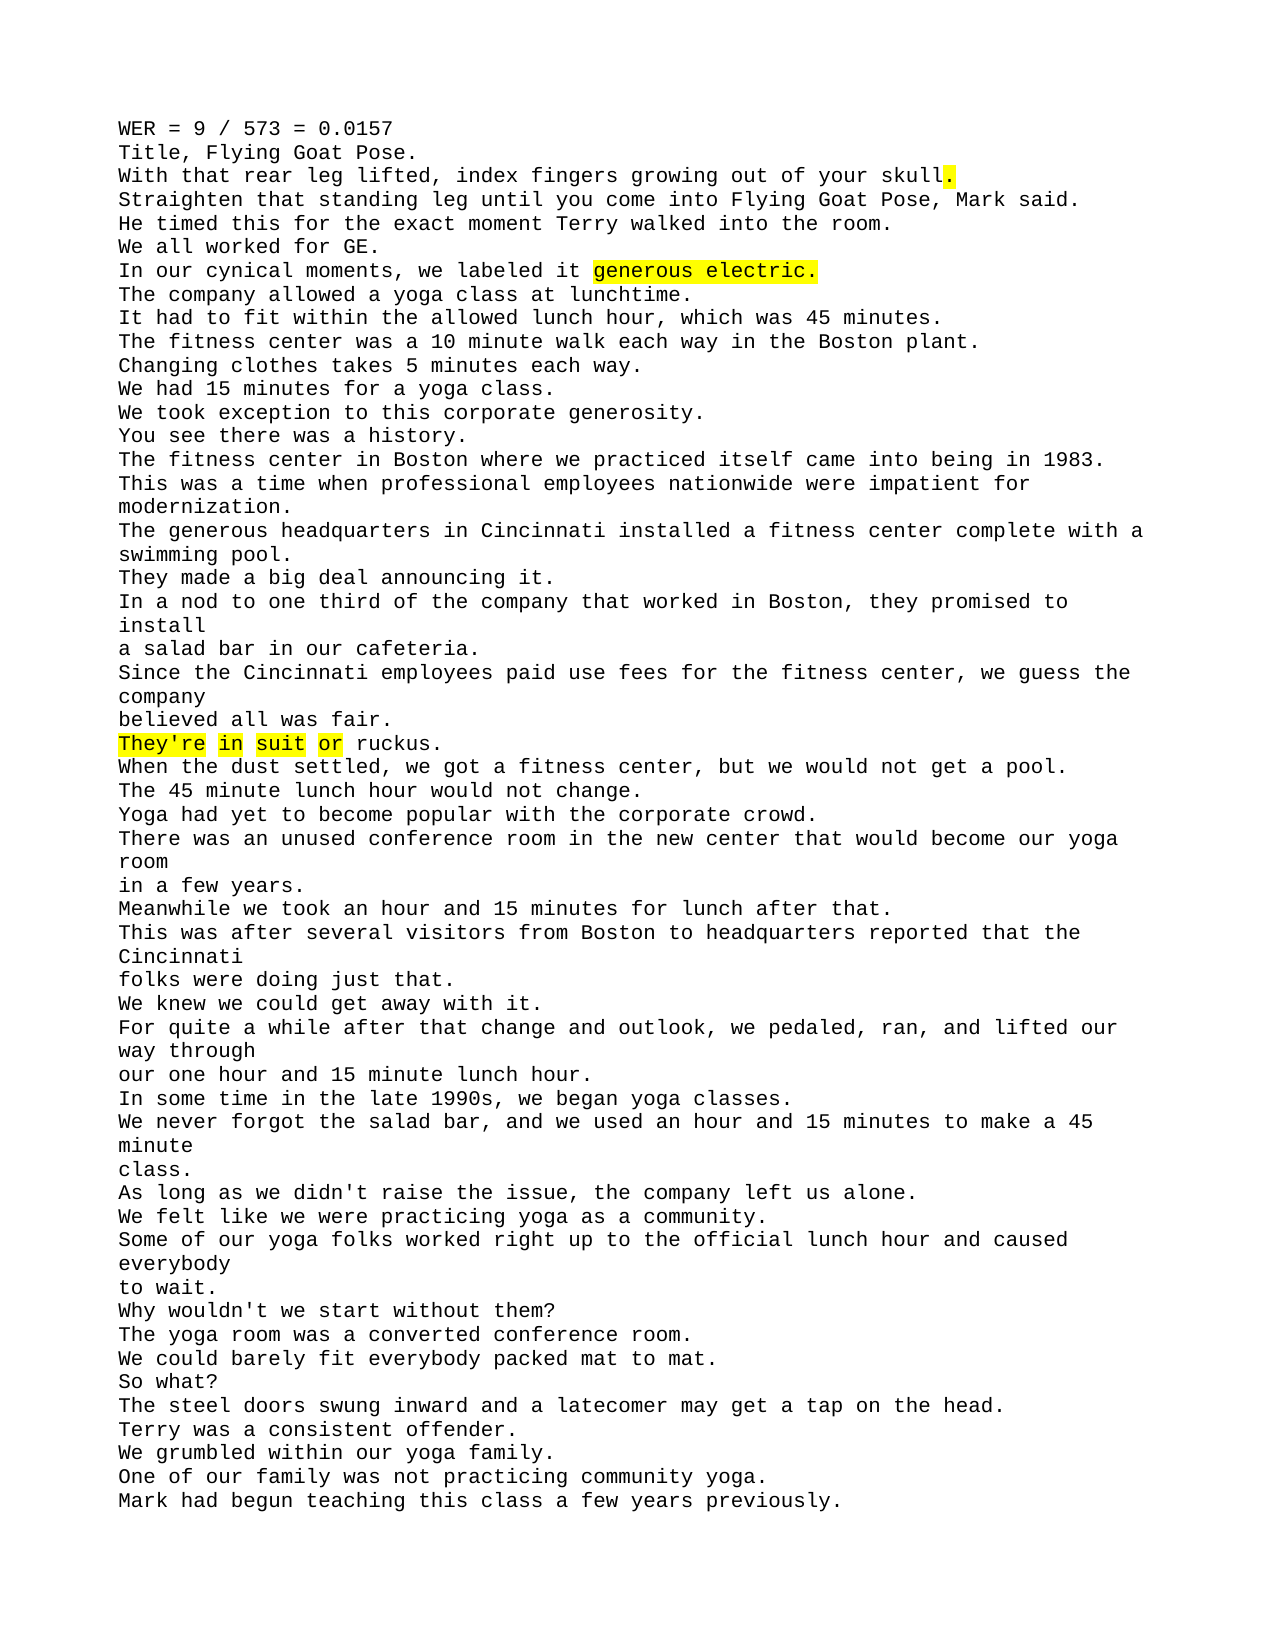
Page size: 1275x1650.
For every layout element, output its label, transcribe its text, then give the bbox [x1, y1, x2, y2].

text We all worked for GE. [118, 236, 1157, 260]
text The company allowed a yoga class at lunchtime. [118, 284, 1157, 307]
text Title, Flying Goat Pose. [118, 142, 1157, 165]
text In a nod to one third of the company that worked in Boston, they promised to install [118, 591, 1157, 638]
text This was after several visitors from Boston to headquarters reported that the Cincinnati [118, 922, 1157, 969]
text The yoga room was a converted conference room. [118, 1324, 1157, 1348]
text folks were doing just that. [118, 969, 1157, 993]
text Some of our yoga folks worked right up to the official lunch hour and caused everybody [118, 1229, 1157, 1277]
text We took exception to this corporate generosity. [118, 402, 1157, 426]
text class. [118, 1158, 1157, 1182]
text Why wouldn't we start without them? [118, 1300, 1157, 1324]
text There was an unused conference room in the new center that would become our yoga room [118, 827, 1157, 875]
text We had 15 minutes for a yoga class. [118, 378, 1157, 402]
text For quite a while after that change and outlook, we pedaled, ran, and lifted our way through [118, 1017, 1157, 1064]
text In some time in the late 1990s, we began yoga classes. [118, 1088, 1157, 1111]
text in a few years. [118, 875, 1157, 898]
text WER = 9 / 573 = 0.0157 [118, 118, 1157, 142]
text The 45 minute lunch hour would not change. [118, 780, 1157, 804]
text We knew we could get away with it. [118, 993, 1157, 1017]
text Straighten that standing leg until you come into Flying Goat Pose, Mark said. [118, 189, 1157, 213]
text He timed this for the exact moment Terry walked into the room. [118, 213, 1157, 236]
text The generous headquarters in Cincinnati installed a fitness center complete with a swimming pool. [118, 520, 1157, 567]
text One of our family was not practicing community yoga. [118, 1466, 1157, 1489]
text Yoga had yet to become popular with the corporate crowd. [118, 804, 1157, 827]
text As long as we didn't raise the issue, the company left us alone. [118, 1182, 1157, 1206]
text This was a time when professional employees nationwide were impatient for modernization. [118, 473, 1157, 520]
text Meanwhile we took an hour and 15 minutes for lunch after that. [118, 898, 1157, 922]
text Changing clothes takes 5 minutes each way. [118, 354, 1157, 378]
text So what? [118, 1371, 1157, 1395]
text a salad bar in our cafeteria. [118, 638, 1157, 662]
text We grumbled within our yoga family. [118, 1442, 1157, 1466]
text We felt like we were practicing yoga as a community. [118, 1206, 1157, 1229]
text You see there was a history. [118, 426, 1157, 449]
text Since the Cincinnati employees paid use fees for the fitness center, we guess the company [118, 662, 1157, 709]
text The fitness center in Boston where we practiced itself came into being in 1983. [118, 449, 1157, 473]
text They're in suit or ruckus. [118, 733, 1157, 757]
text The fitness center was a 10 minute walk each way in the Boston plant. [118, 331, 1157, 354]
text The steel doors swung inward and a latecomer may get a tap on the head. [118, 1395, 1157, 1419]
text Terry was a consistent offender. [118, 1419, 1157, 1442]
text With that rear leg lifted, index fingers growing out of your skull. [118, 165, 1157, 189]
text They made a big deal announcing it. [118, 567, 1157, 591]
text It had to fit within the allowed lunch hour, which was 45 minutes. [118, 307, 1157, 331]
text our one hour and 15 minute lunch hour. [118, 1064, 1157, 1088]
text We could barely fit everybody packed mat to mat. [118, 1348, 1157, 1371]
text to wait. [118, 1277, 1157, 1300]
text Mark had begun teaching this class a few years previously. [118, 1489, 1157, 1513]
text When the dust settled, we got a fitness center, but we would not get a pool. [118, 757, 1157, 780]
text believed all was fair. [118, 709, 1157, 733]
text We never forgot the salad bar, and we used an hour and 15 minutes to make a 45 minute [118, 1111, 1157, 1158]
text In our cynical moments, we labeled it generous electric. [118, 260, 1157, 284]
